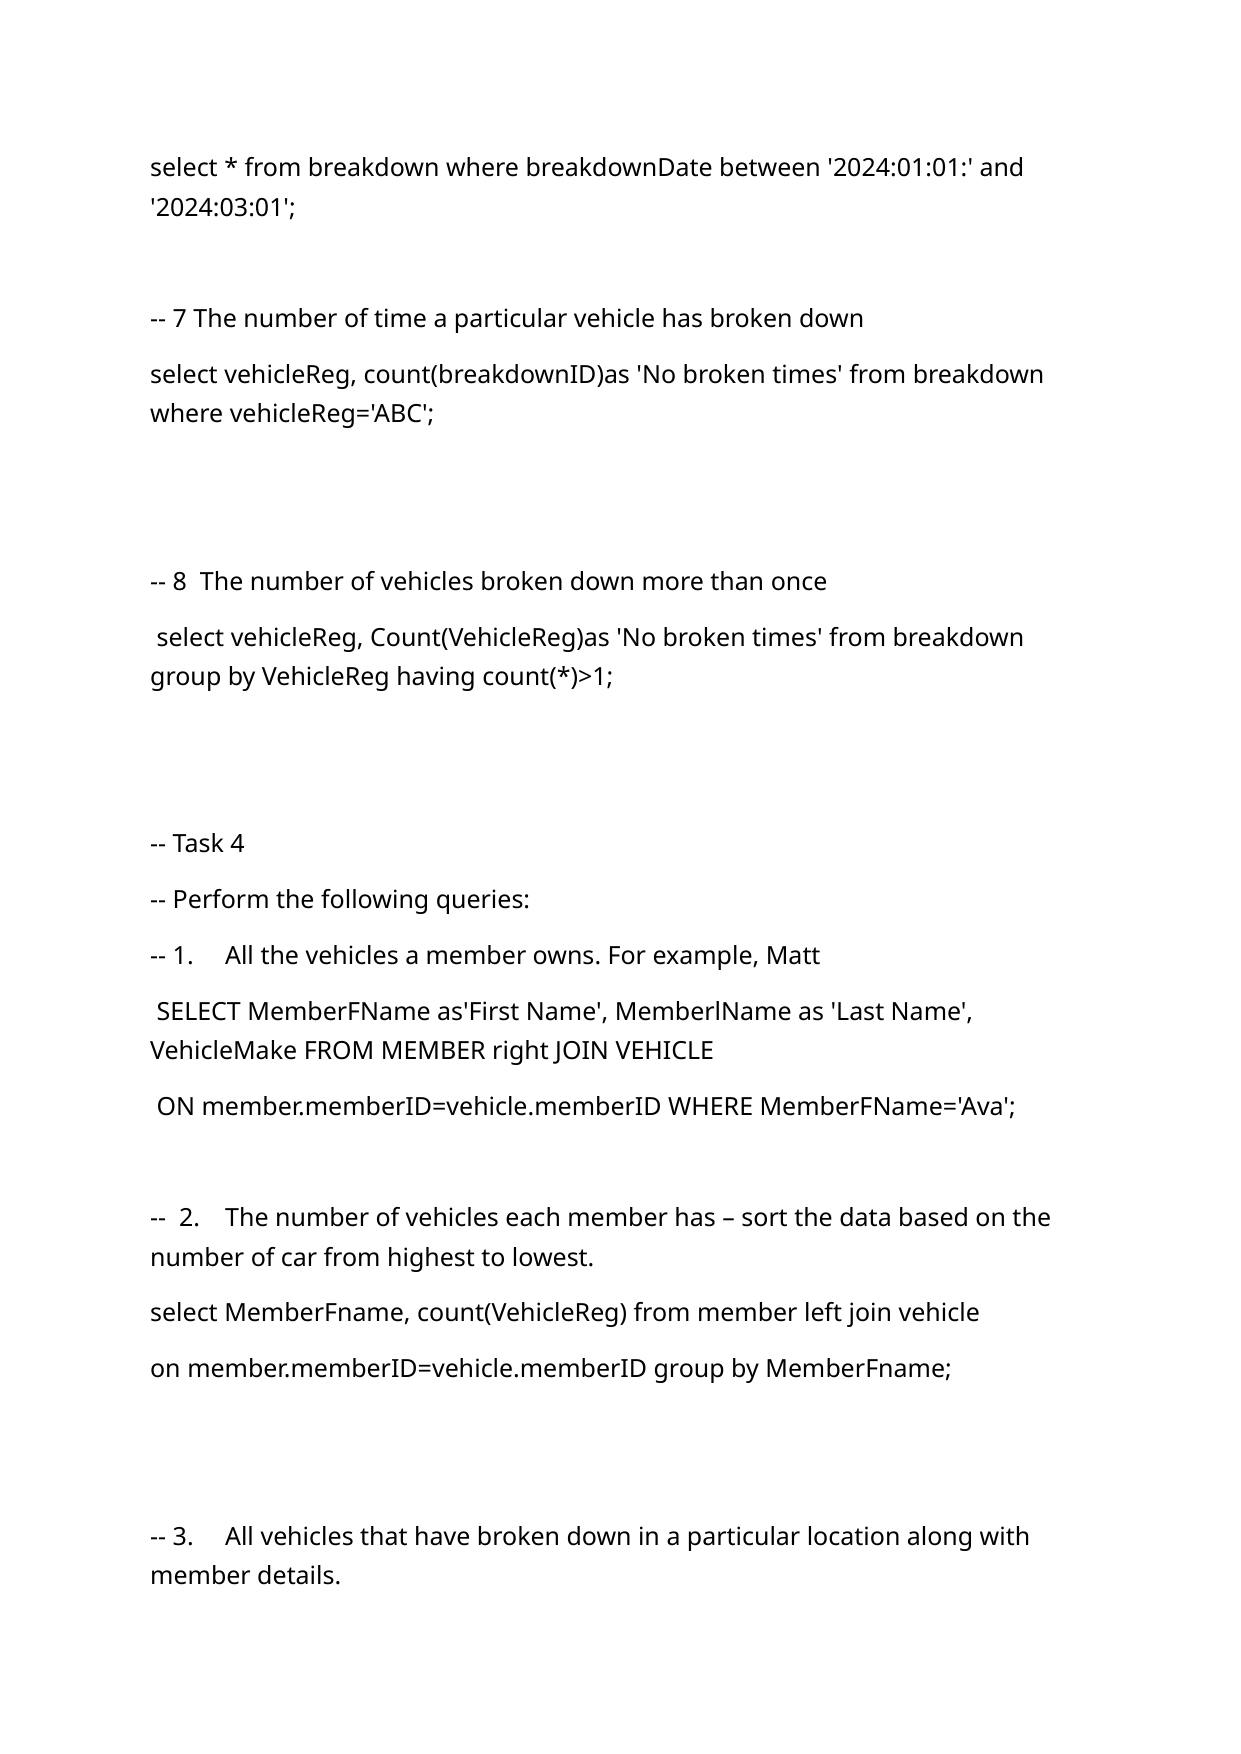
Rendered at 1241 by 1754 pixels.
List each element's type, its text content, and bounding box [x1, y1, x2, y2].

text -- Task 4 [150, 826, 1090, 860]
text select * from breakdown where breakdownDate between '2024:01:01:' and '2024:03:01'; [150, 150, 1090, 223]
text select vehicleReg, Count(VehicleReg)as 'No broken times' from breakdown group by VehicleReg having count(*)>1; [150, 619, 1090, 692]
text -- 8 The number of vehicles broken down more than once [150, 563, 1090, 597]
text -- 3. All vehicles that have broken down in a particular location along with member details. [150, 1518, 1090, 1592]
text -- 7 The number of time a particular vehicle has broken down [150, 301, 1090, 335]
text select vehicleReg, count(breakdownID)as 'No broken times' from breakdown where vehicleReg='ABC'; [150, 357, 1090, 430]
text -- 2. The number of vehicles each member has – sort the data based on the number of car from highest to lowest. [150, 1200, 1090, 1273]
text on member.memberID=vehicle.memberID group by MemberFname; [150, 1351, 1090, 1385]
text -- Perform the following queries: [150, 882, 1090, 916]
text -- 1. All the vehicles a member owns. For example, Matt [150, 937, 1090, 972]
text select MemberFname, count(VehicleReg) from member left join vehicle [150, 1295, 1090, 1329]
text SELECT MemberFName as'First Name', MemberlName as 'Last Name', VehicleMake FROM MEMBER right JOIN VEHICLE [150, 993, 1090, 1067]
text ON member.memberID=vehicle.memberID WHERE MemberFName='Ava'; [150, 1088, 1090, 1122]
